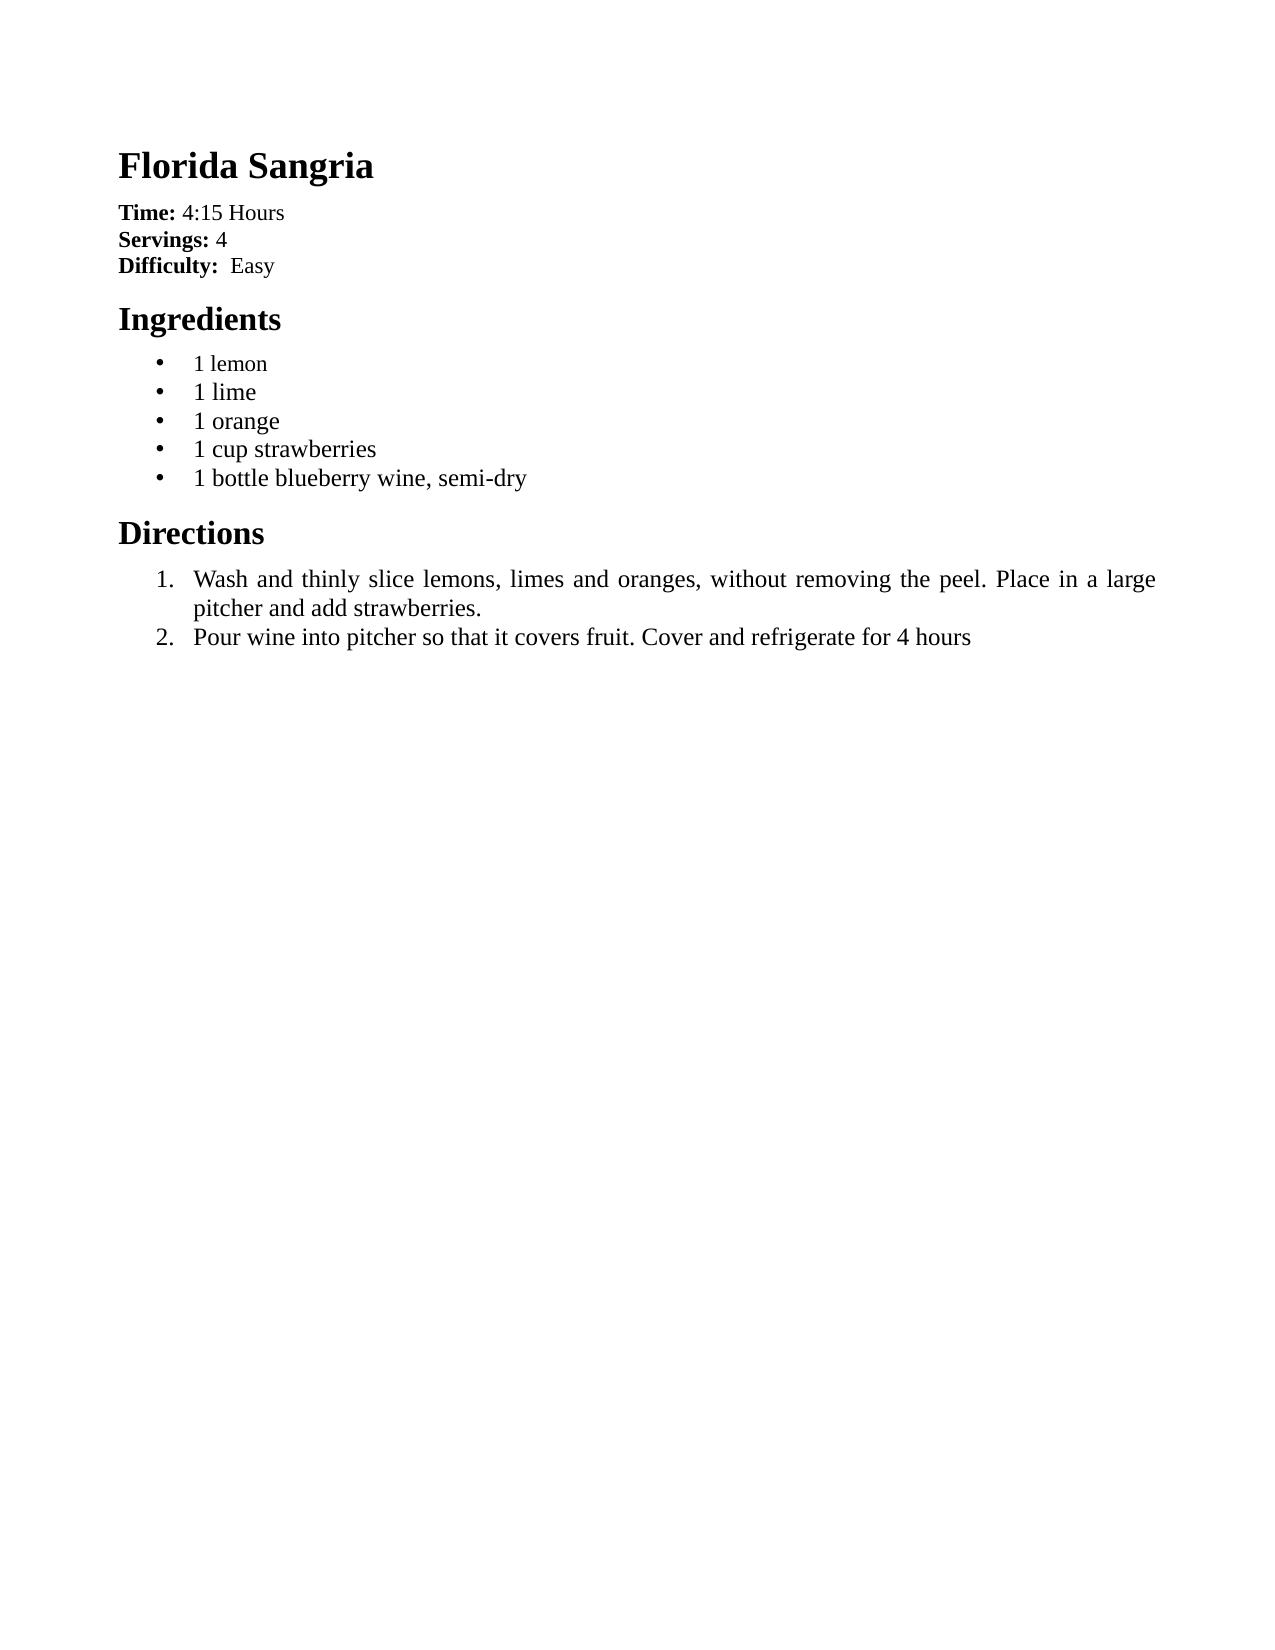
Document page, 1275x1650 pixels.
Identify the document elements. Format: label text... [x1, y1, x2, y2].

text Time: 4:15 Hours [118, 199, 1157, 226]
list Wash and thinly slice lemons, limes and oranges, without removing the peel. Place in a large pitcher and add strawberries. [156, 564, 1157, 622]
subtitle Directions [118, 513, 1157, 552]
list 1 orange [156, 406, 1157, 434]
list 1 lime [156, 377, 1157, 406]
list 1 cup strawberries [156, 434, 1157, 463]
list 1 bottle blueberry wine, semi-dry [156, 463, 1157, 492]
list Pour wine into pitcher so that it covers fruit. Cover and refrigerate for 4 hours [156, 622, 1157, 650]
subtitle Florida Sangria [118, 143, 1157, 187]
text Servings: 4 [118, 226, 1157, 252]
subtitle Ingredients [118, 299, 1157, 338]
text Difficulty: Easy [118, 252, 1157, 278]
list 1 lemon [156, 350, 1157, 377]
